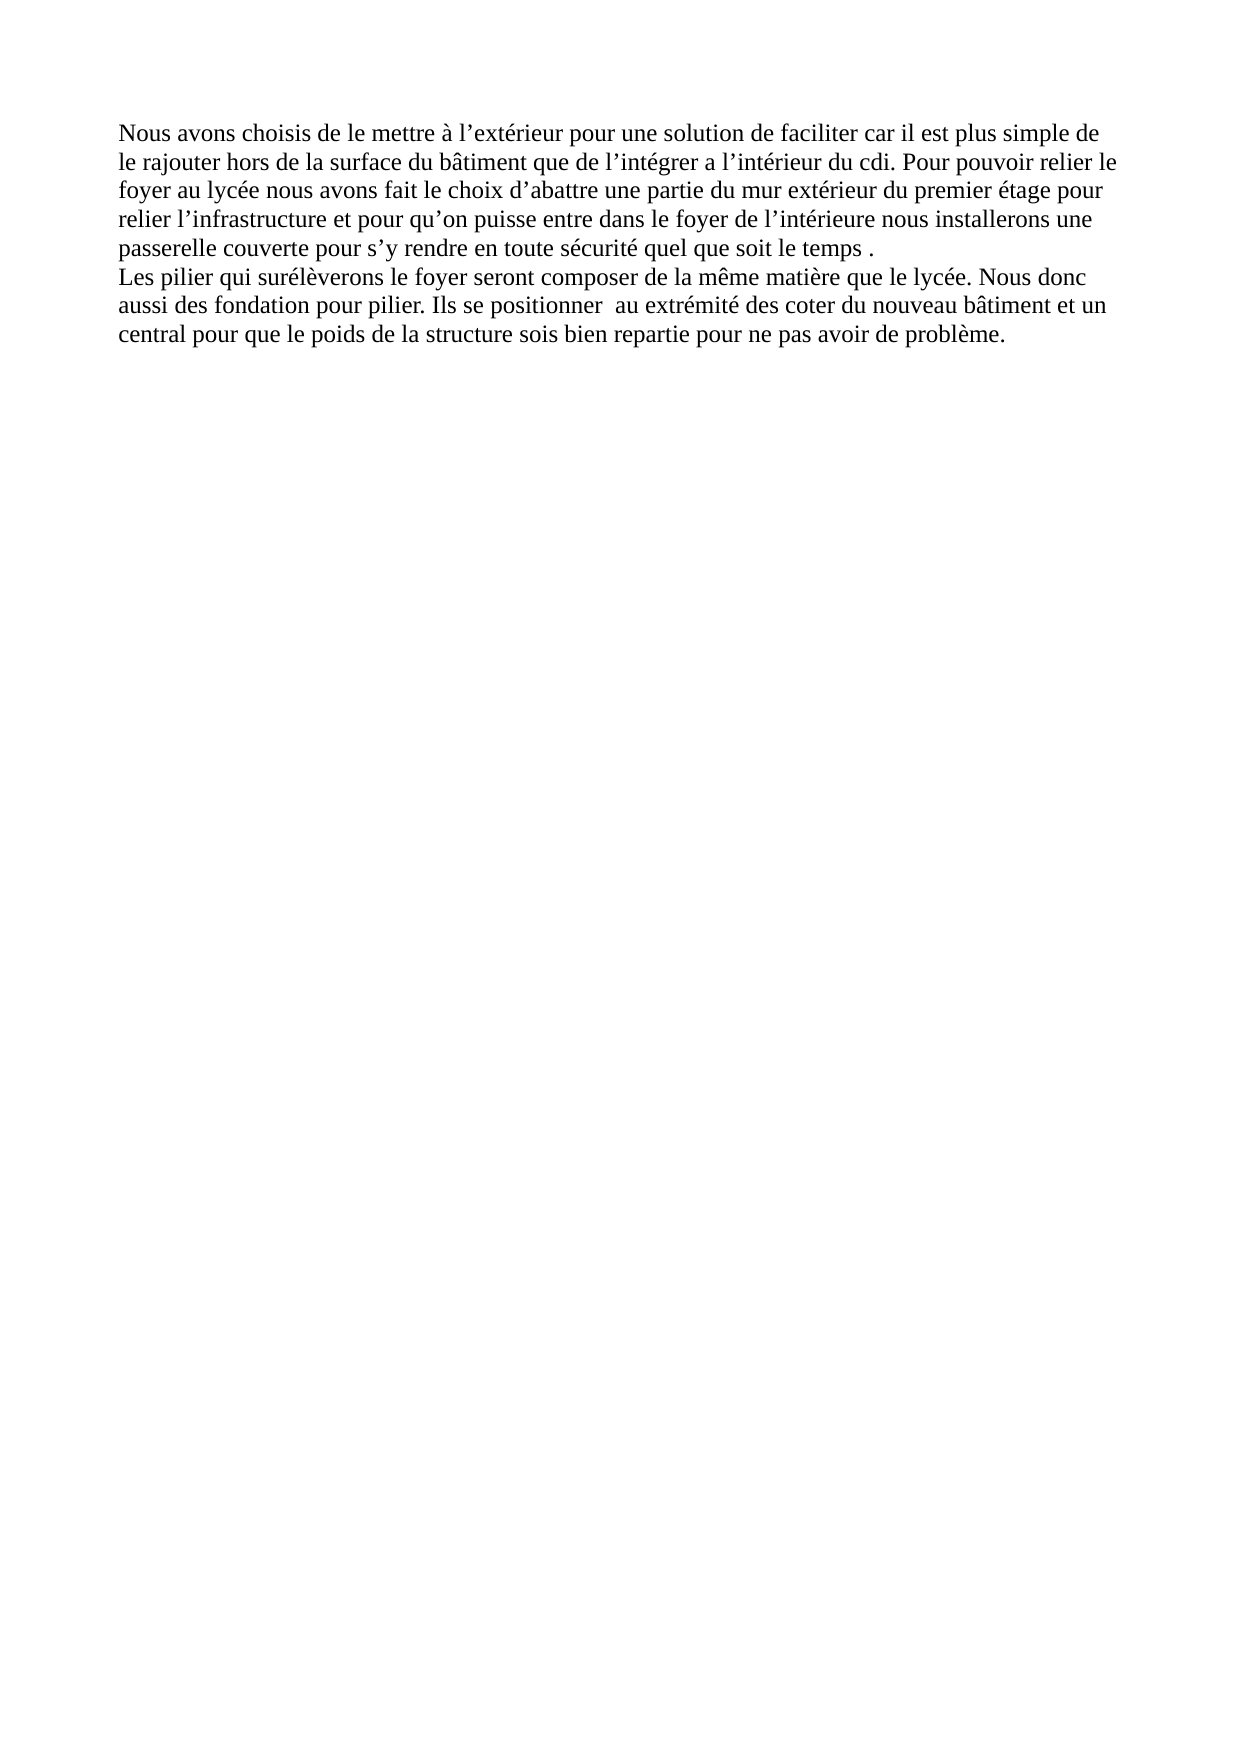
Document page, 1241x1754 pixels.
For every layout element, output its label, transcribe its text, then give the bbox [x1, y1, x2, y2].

text Les pilier qui surélèverons le foyer seront composer de la même matière que le lycée. Nous donc aussi des fondation pour pilier. Ils se positionner au extrémité des coter du nouveau bâtiment et un central pour que le poids de la structure sois bien repartie pour ne pas avoir de problème. [118, 262, 1122, 348]
text Nous avons choisis de le mettre à l’extérieur pour une solution de faciliter car il est plus simple de le rajouter hors de la surface du bâtiment que de l’intégrer a l’intérieur du cdi. Pour pouvoir relier le foyer au lycée nous avons fait le choix d’abattre une partie du mur extérieur du premier étage pour relier l’infrastructure et pour qu’on puisse entre dans le foyer de l’intérieure nous installerons une passerelle couverte pour s’y rendre en toute sécurité quel que soit le temps . [118, 118, 1122, 262]
